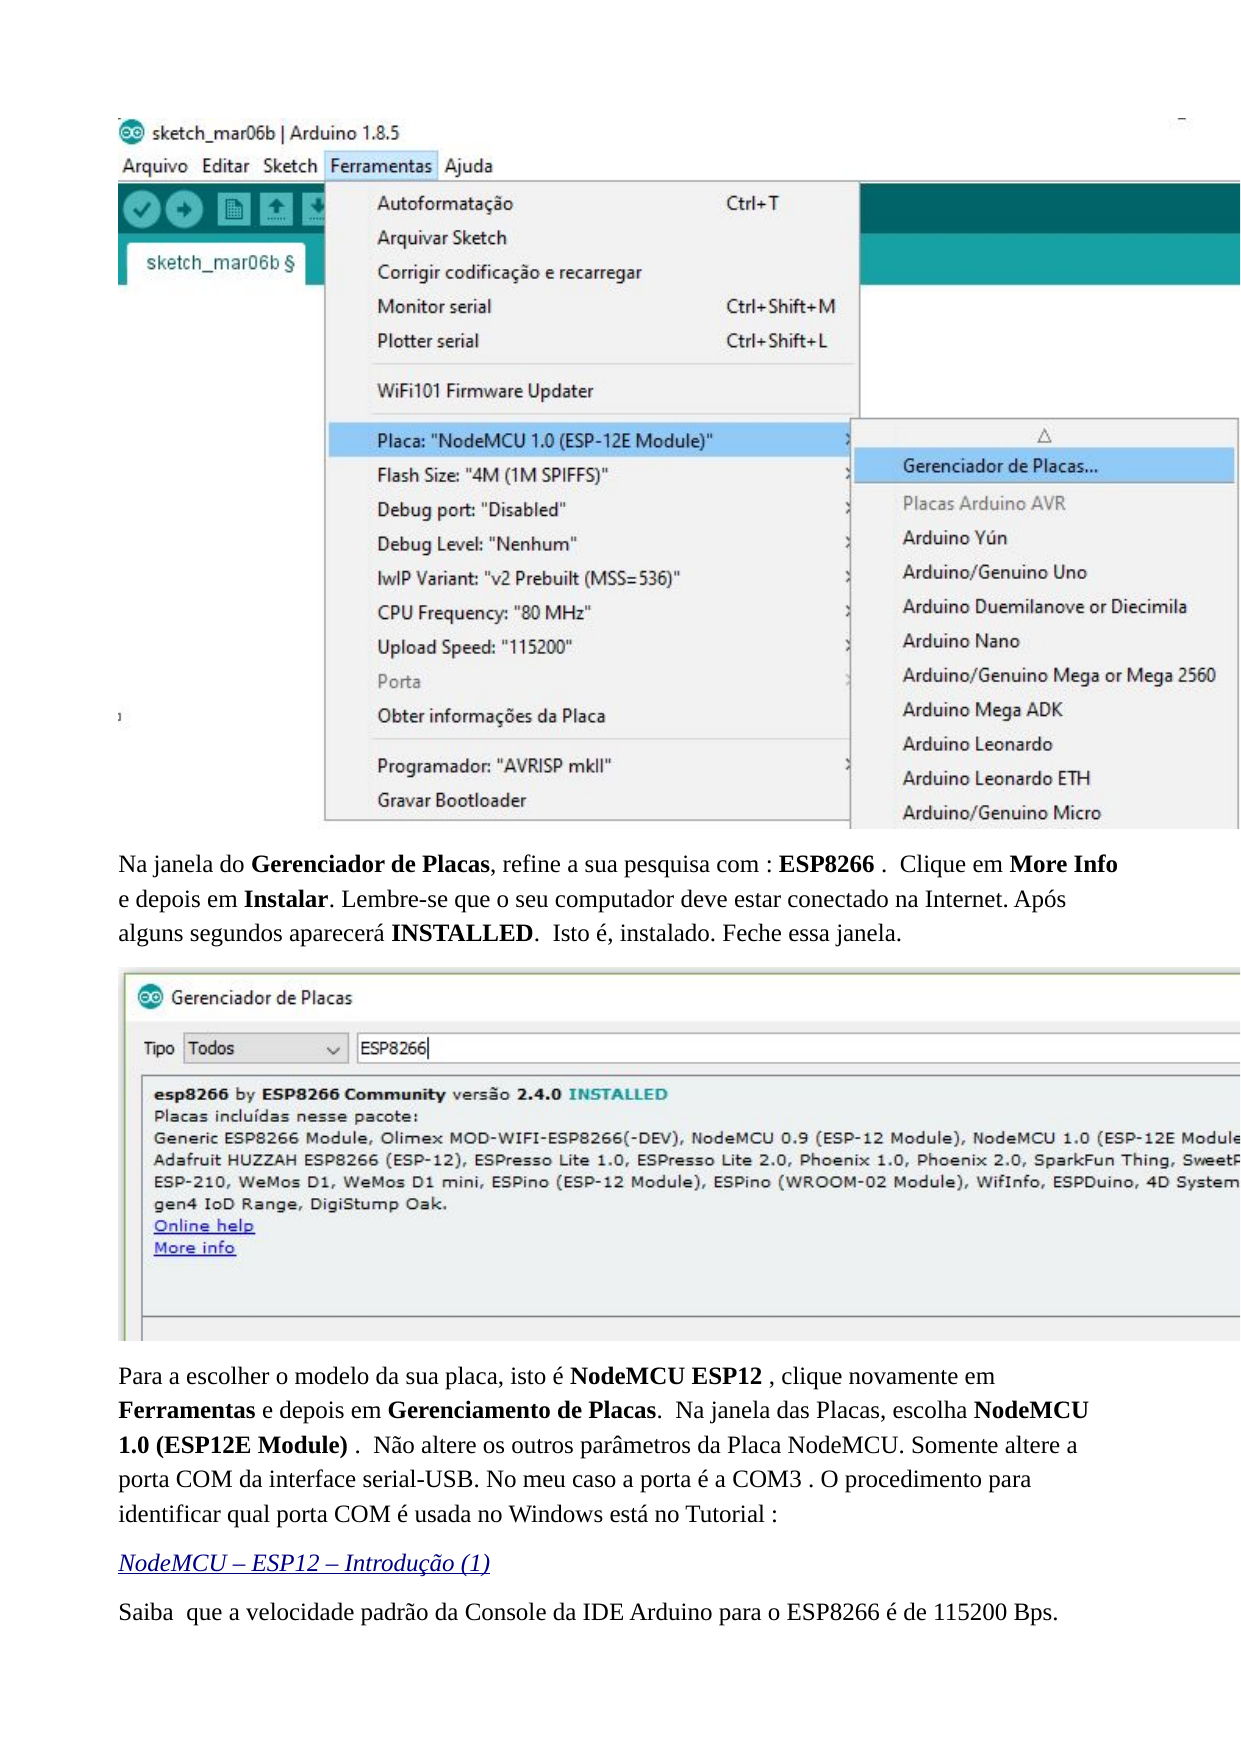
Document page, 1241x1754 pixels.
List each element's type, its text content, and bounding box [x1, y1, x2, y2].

text NodeMCU – ESP12 – Introdução (1) [118, 1548, 1122, 1577]
picture [118, 118, 1241, 829]
text Para a escolher o modelo da sua placa, isto é NodeMCU ESP12 , clique novamente em Ferramentas e depois em Gerenciamento de Placas. Na janela das Placas, escolha NodeMCU 1.0 (ESP12E Module) . Não altere os outros parâmetros da Placa NodeMCU. Somente altere a porta COM da interface serial-USB. No meu caso a porta é a COM3 . O procedimento para identificar qual porta COM é usada no Windows está no Tutorial : [118, 1361, 1122, 1528]
text Saiba que a velocidade padrão da Console da IDE Arduino para o ESP8266 é de 115200 Bps. [118, 1597, 1122, 1626]
text Na janela do Gerenciador de Placas, refine a sua pesquisa com : ESP8266 . Clique em More Info e depois em Instalar. Lembre-se que o seu computador deve estar conectado na Internet. Após alguns segundos aparecerá INSTALLED. Isto é, instalado. Feche essa janela. [118, 849, 1122, 947]
picture [118, 967, 1241, 1341]
